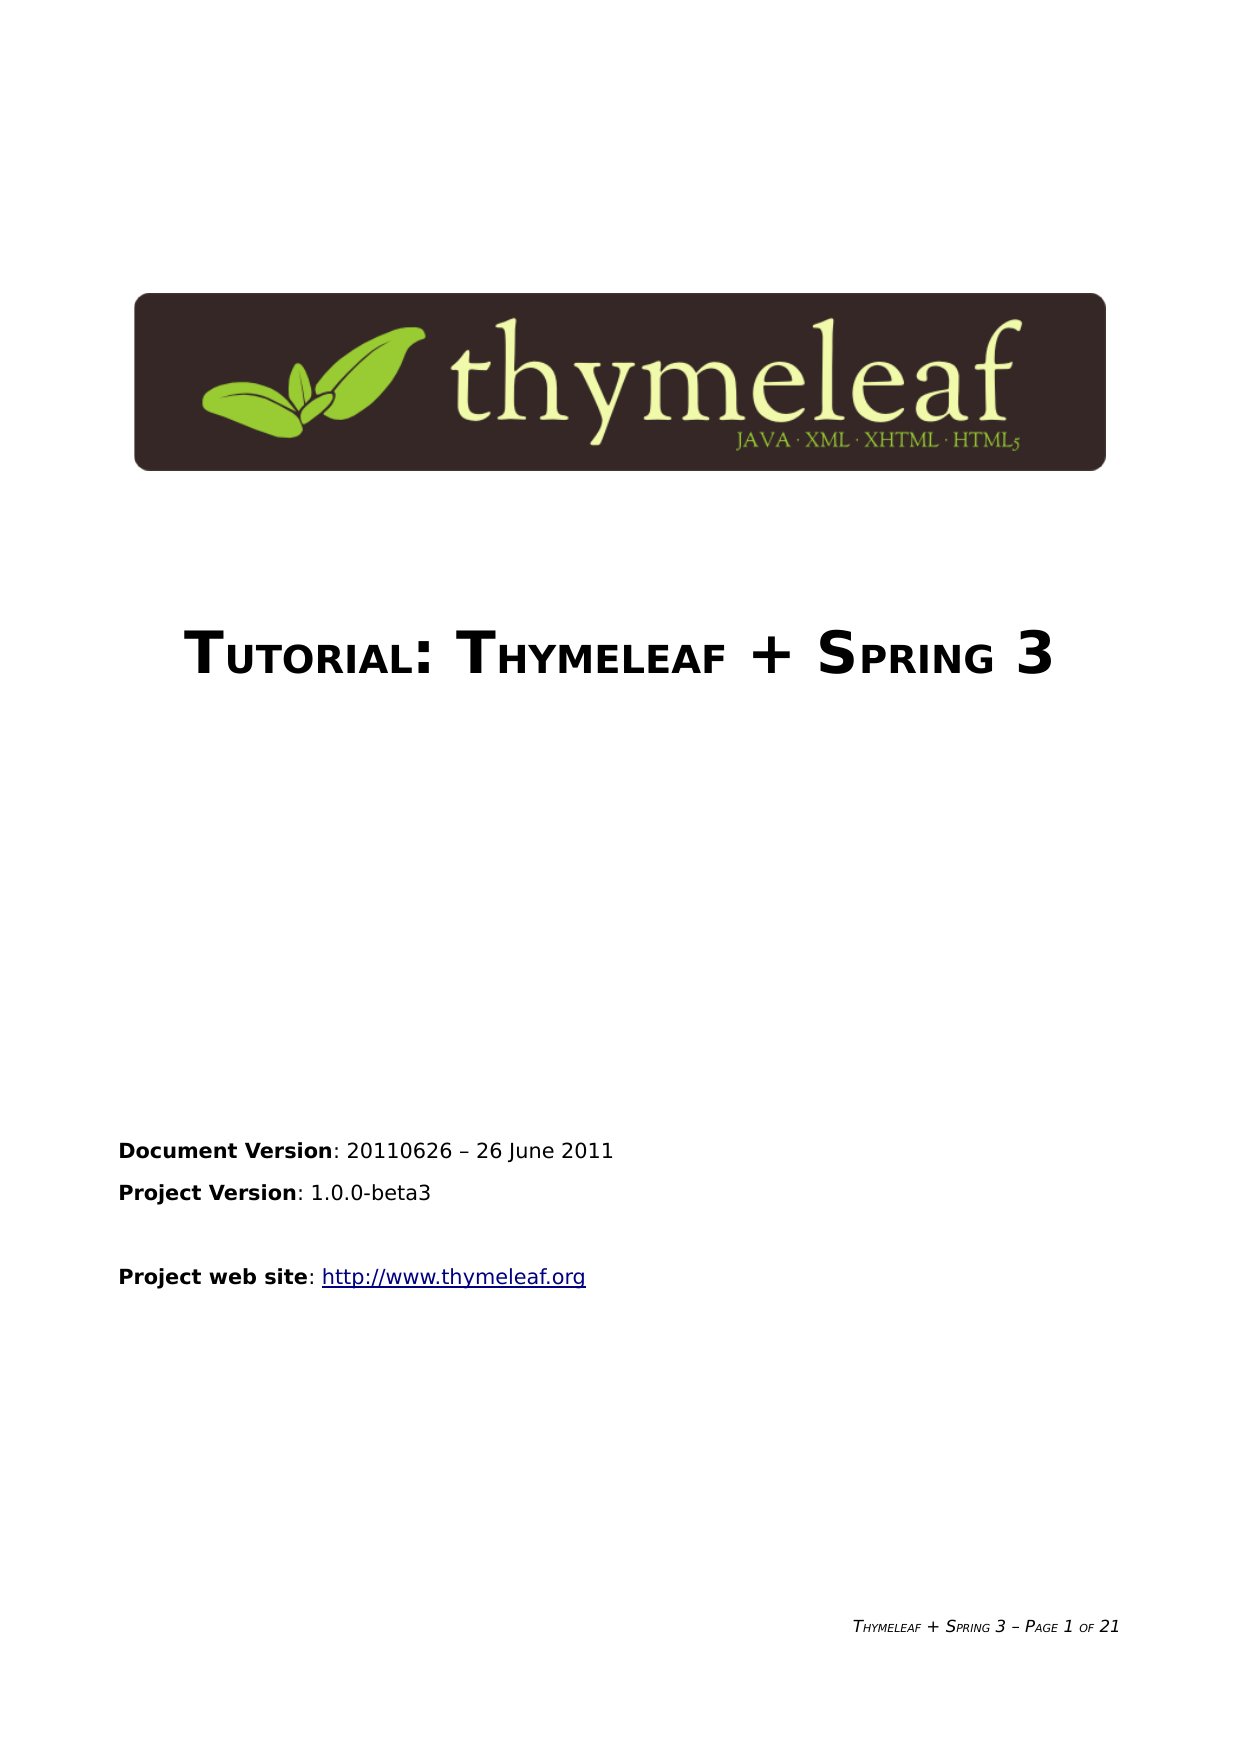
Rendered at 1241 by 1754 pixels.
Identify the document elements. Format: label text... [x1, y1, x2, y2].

text Project web site: http://www.thymeleaf.org [118, 1265, 1122, 1289]
text Document Version: 20110626 – 26 June 2011 [118, 1139, 1122, 1164]
title Tutorial: Thymeleaf + Spring 3 [118, 620, 1122, 688]
text Project Version: 1.0.0-beta3 [118, 1181, 1122, 1206]
picture [134, 293, 1106, 471]
